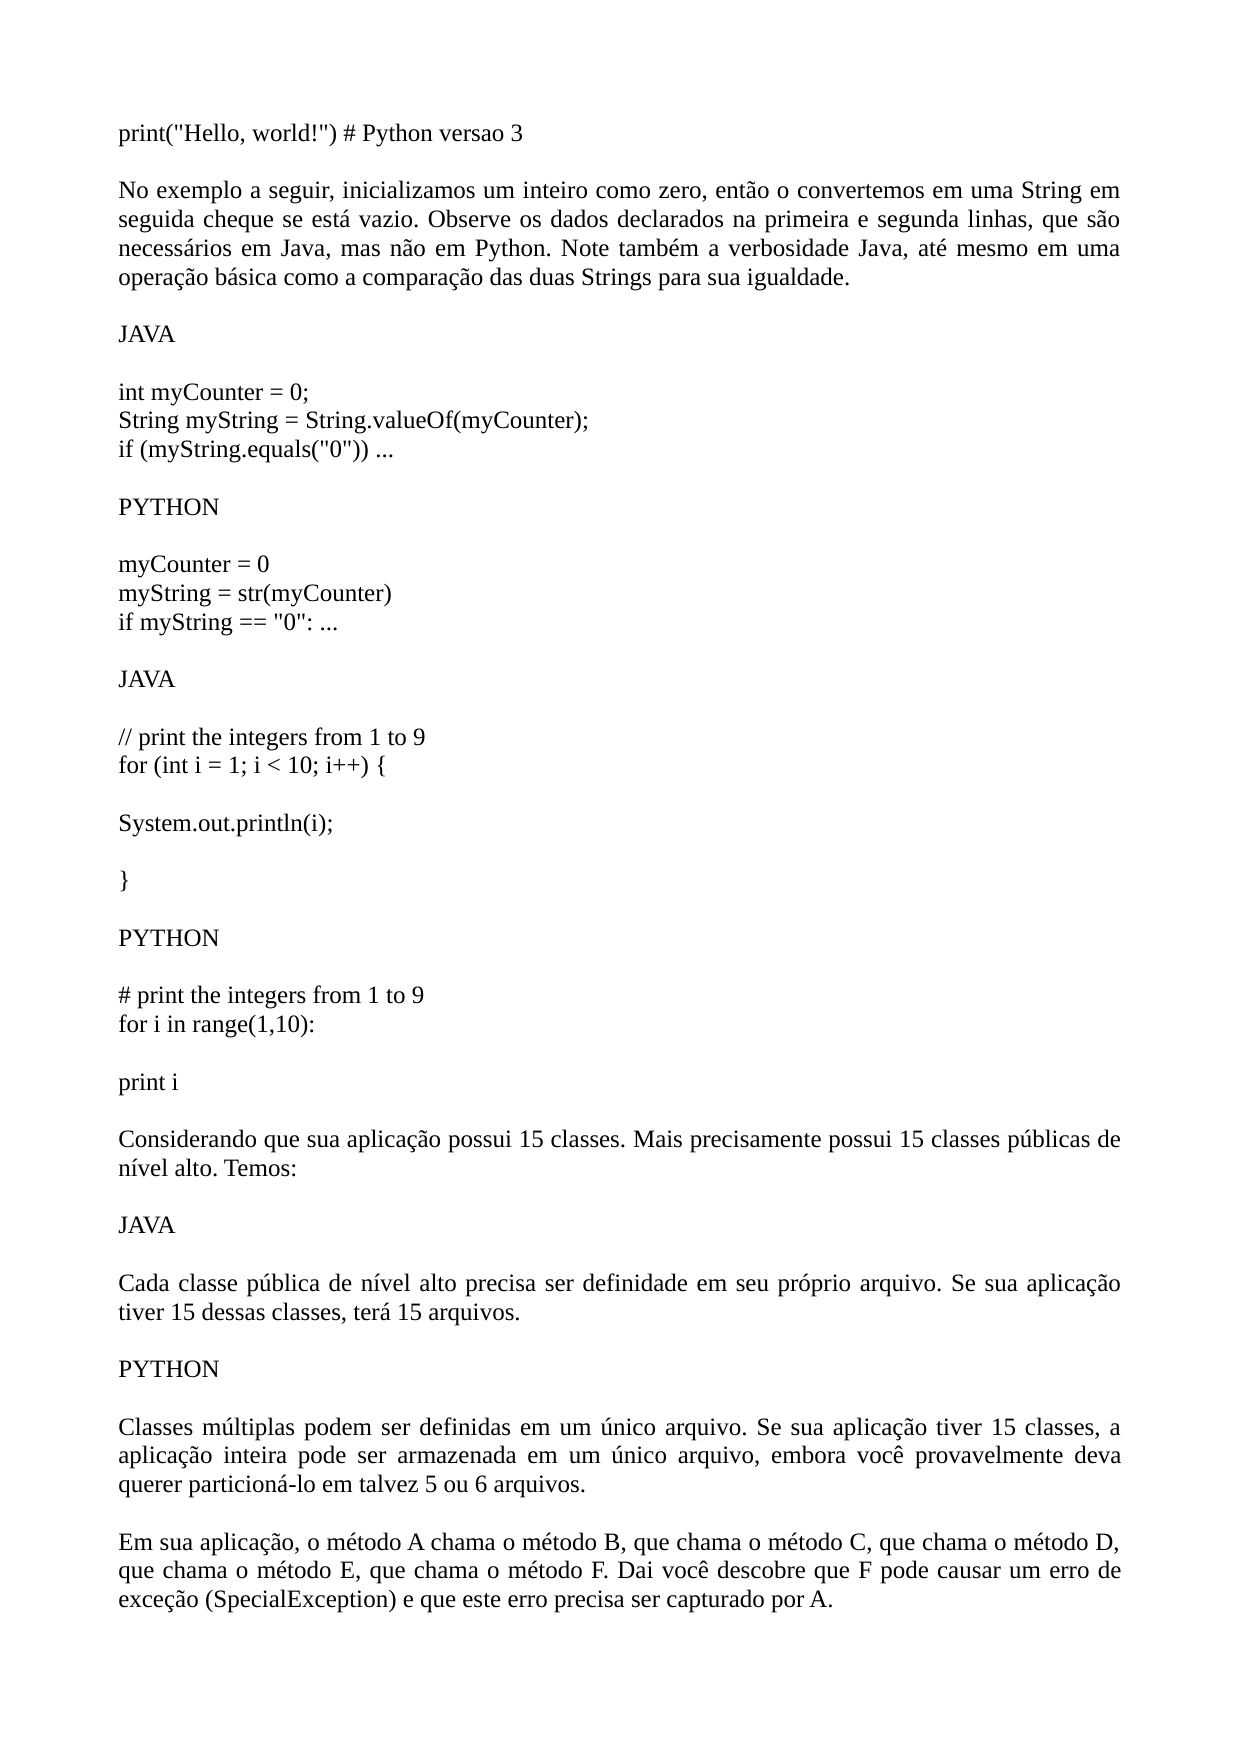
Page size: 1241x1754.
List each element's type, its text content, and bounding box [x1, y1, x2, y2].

text System.out.println(i); [118, 808, 1122, 837]
text Cada classe pública de nível alto precisa ser definidade em seu próprio arquivo. Se sua aplicação tiver 15 dessas classes, terá 15 arquivos. [118, 1268, 1122, 1326]
text myString = str(myCounter) [118, 578, 1122, 607]
text Classes múltiplas podem ser definidas em um único arquivo. Se sua aplicação tiver 15 classes, a aplicação inteira pode ser armazenada em um único arquivo, embora você provavelmente deva querer particioná-lo em talvez 5 ou 6 arquivos. [118, 1412, 1122, 1498]
text PYTHON [118, 923, 1122, 952]
text Considerando que sua aplicação possui 15 classes. Mais precisamente possui 15 classes públicas de nível alto. Temos: [118, 1124, 1122, 1182]
text print("Hello, world!") # Python versao 3 [118, 118, 1122, 147]
text int myCounter = 0; [118, 377, 1122, 406]
text PYTHON [118, 1354, 1122, 1383]
text if (myString.equals("0")) ... [118, 434, 1122, 463]
text myCounter = 0 [118, 549, 1122, 578]
text PYTHON [118, 492, 1122, 521]
text for (int i = 1; i < 10; i++) { [118, 751, 1122, 779]
text No exemplo a seguir, inicializamos um inteiro como zero, então o convertemos em uma String em seguida cheque se está vazio. Observe os dados declarados na primeira e segunda linhas, que são necessários em Java, mas não em Python. Note também a verbosidade Java, até mesmo em uma operação básica como a comparação das duas Strings para sua igualdade. [118, 176, 1122, 291]
text JAVA [118, 664, 1122, 693]
text # print the integers from 1 to 9 [118, 981, 1122, 1009]
text // print the integers from 1 to 9 [118, 722, 1122, 751]
text JAVA [118, 319, 1122, 348]
text String myString = String.valueOf(myCounter); [118, 406, 1122, 434]
text print i [118, 1067, 1122, 1096]
text } [118, 866, 1122, 894]
text for i in range(1,10): [118, 1009, 1122, 1038]
text Em sua aplicação, o método A chama o método B, que chama o método C, que chama o método D, que chama o método E, que chama o método F. Dai você descobre que F pode causar um erro de exceção (SpecialException) e que este erro precisa ser capturado por A. [118, 1527, 1122, 1613]
text JAVA [118, 1211, 1122, 1239]
text if myString == "0": ... [118, 607, 1122, 636]
